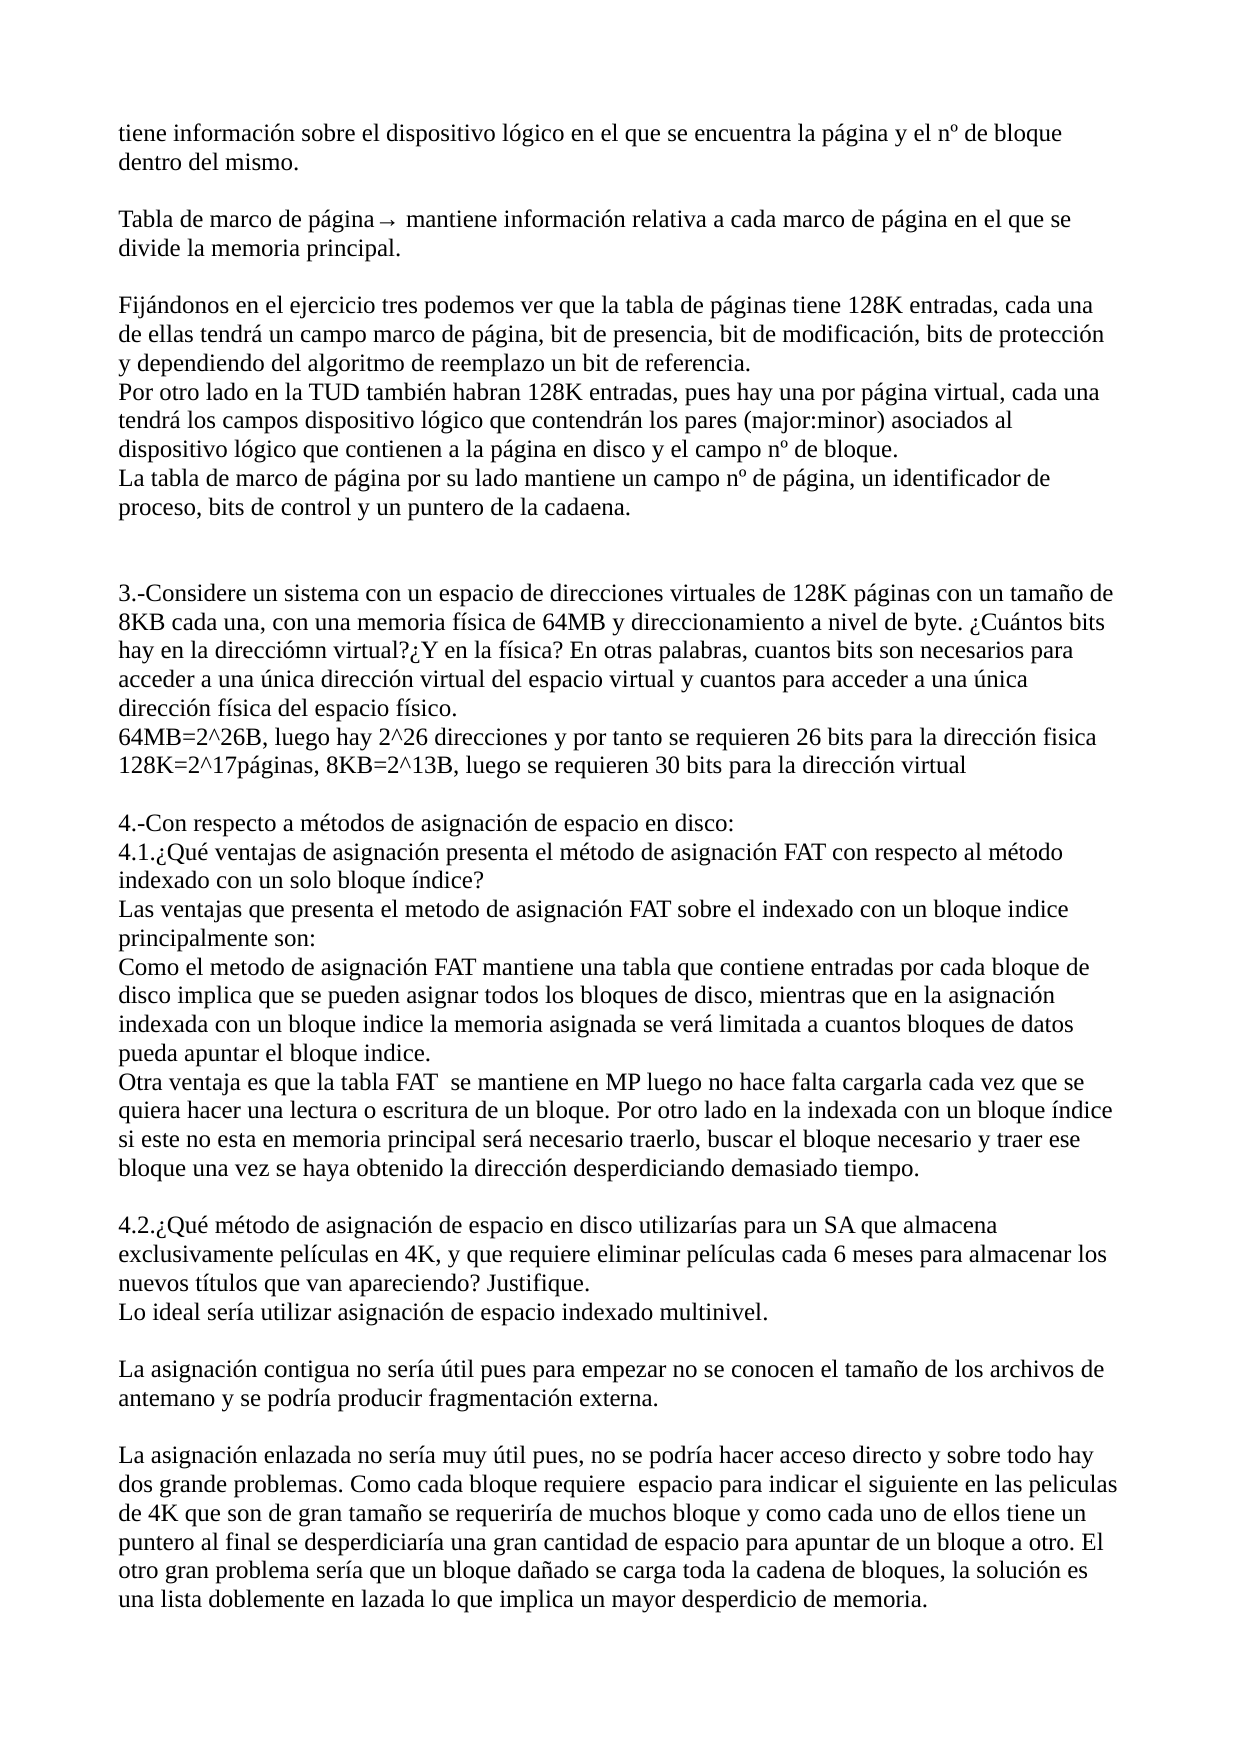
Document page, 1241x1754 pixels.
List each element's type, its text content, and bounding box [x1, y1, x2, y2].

text 64MB=2^26B, luego hay 2^26 direcciones y por tanto se requieren 26 bits para la dirección fisica [118, 722, 1122, 751]
text Tabla de marco de página→ mantiene información relativa a cada marco de página en el que se divide la memoria principal. [118, 204, 1122, 262]
text tiene información sobre el dispositivo lógico en el que se encuentra la página y el nº de bloque dentro del mismo. [118, 118, 1122, 176]
text Fijándonos en el ejercicio tres podemos ver que la tabla de páginas tiene 128K entradas, cada una de ellas tendrá un campo marco de página, bit de presencia, bit de modificación, bits de protección y dependiendo del algoritmo de reemplazo un bit de referencia. [118, 291, 1122, 377]
text La tabla de marco de página por su lado mantiene un campo nº de página, un identificador de proceso, bits de control y un puntero de la cadaena. [118, 463, 1122, 521]
text 4.-Con respecto a métodos de asignación de espacio en disco: [118, 808, 1122, 837]
text La asignación enlazada no sería muy útil pues, no se podría hacer acceso directo y sobre todo hay dos grande problemas. Como cada bloque requiere espacio para indicar el siguiente en las peliculas de 4K que son de gran tamaño se requeriría de muchos bloque y como cada uno de ellos tiene un puntero al final se desperdiciaría una gran cantidad de espacio para apuntar de un bloque a otro. El otro gran problema sería que un bloque dañado se carga toda la cadena de bloques, la solución es una lista doblemente en lazada lo que implica un mayor desperdicio de memoria. [118, 1441, 1122, 1613]
text Como el metodo de asignación FAT mantiene una tabla que contiene entradas por cada bloque de disco implica que se pueden asignar todos los bloques de disco, mientras que en la asignación indexada con un bloque indice la memoria asignada se verá limitada a cuantos bloques de datos pueda apuntar el bloque indice. [118, 952, 1122, 1067]
text 4.1.¿Qué ventajas de asignación presenta el método de asignación FAT con respecto al método indexado con un solo bloque índice? [118, 837, 1122, 894]
text La asignación contigua no sería útil pues para empezar no se conocen el tamaño de los archivos de antemano y se podría producir fragmentación externa. [118, 1354, 1122, 1412]
text Otra ventaja es que la tabla FAT se mantiene en MP luego no hace falta cargarla cada vez que se quiera hacer una lectura o escritura de un bloque. Por otro lado en la indexada con un bloque índice si este no esta en memoria principal será necesario traerlo, buscar el bloque necesario y traer ese bloque una vez se haya obtenido la dirección desperdiciando demasiado tiempo. [118, 1067, 1122, 1182]
text 3.-Considere un sistema con un espacio de direcciones virtuales de 128K páginas con un tamaño de 8KB cada una, con una memoria física de 64MB y direccionamiento a nivel de byte. ¿Cuántos bits hay en la direcciómn virtual?¿Y en la física? En otras palabras, cuantos bits son necesarios para acceder a una única dirección virtual del espacio virtual y cuantos para acceder a una única dirección física del espacio físico. [118, 578, 1122, 722]
text Las ventajas que presenta el metodo de asignación FAT sobre el indexado con un bloque indice principalmente son: [118, 894, 1122, 952]
text 128K=2^17páginas, 8KB=2^13B, luego se requieren 30 bits para la dirección virtual [118, 751, 1122, 779]
text 4.2.¿Qué método de asignación de espacio en disco utilizarías para un SA que almacena exclusivamente películas en 4K, y que requiere eliminar películas cada 6 meses para almacenar los nuevos títulos que van apareciendo? Justifique. [118, 1211, 1122, 1297]
text Lo ideal sería utilizar asignación de espacio indexado multinivel. [118, 1297, 1122, 1326]
text Por otro lado en la TUD también habran 128K entradas, pues hay una por página virtual, cada una tendrá los campos dispositivo lógico que contendrán los pares (major:minor) asociados al dispositivo lógico que contienen a la página en disco y el campo nº de bloque. [118, 377, 1122, 463]
